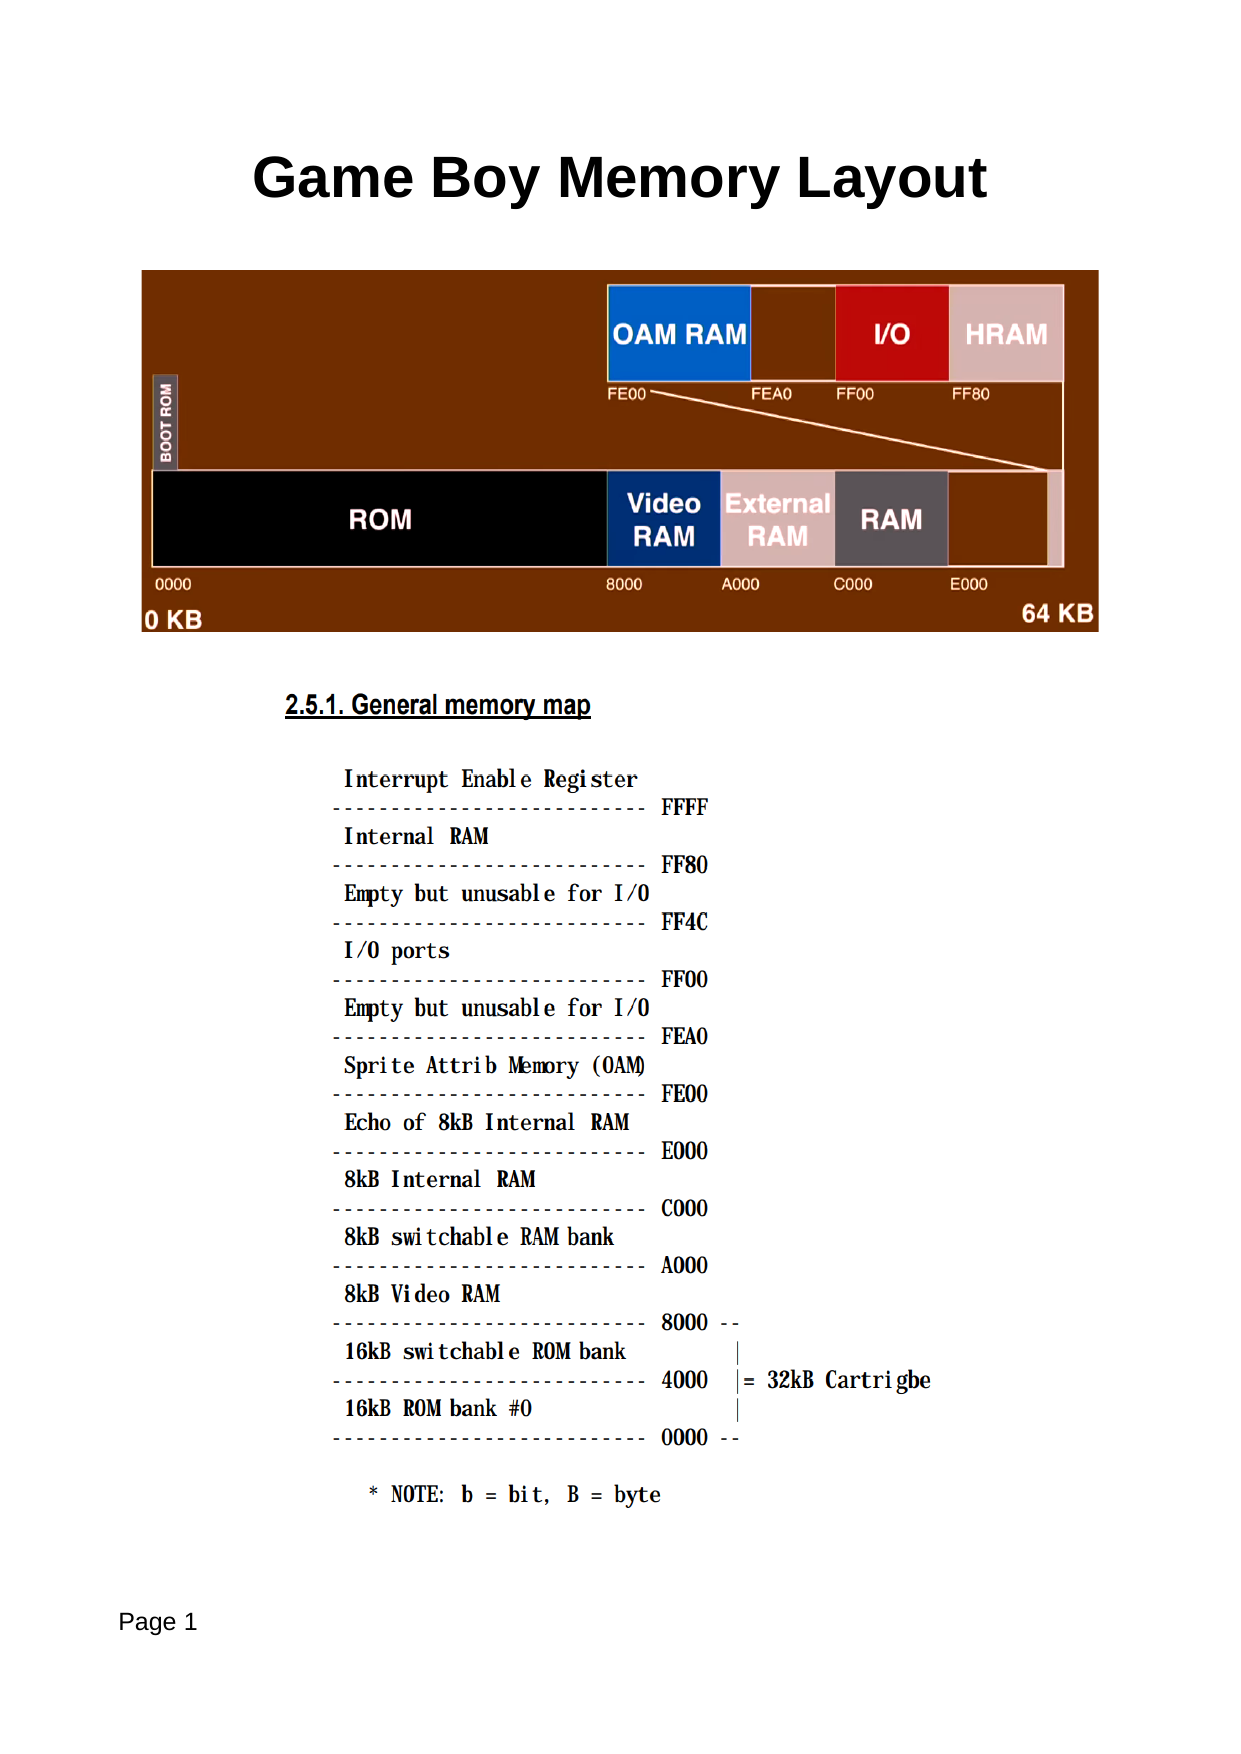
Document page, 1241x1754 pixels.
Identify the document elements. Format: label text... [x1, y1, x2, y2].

picture [141, 270, 1099, 632]
picture [274, 683, 966, 1520]
title Game Boy Memory Layout [118, 143, 1122, 210]
